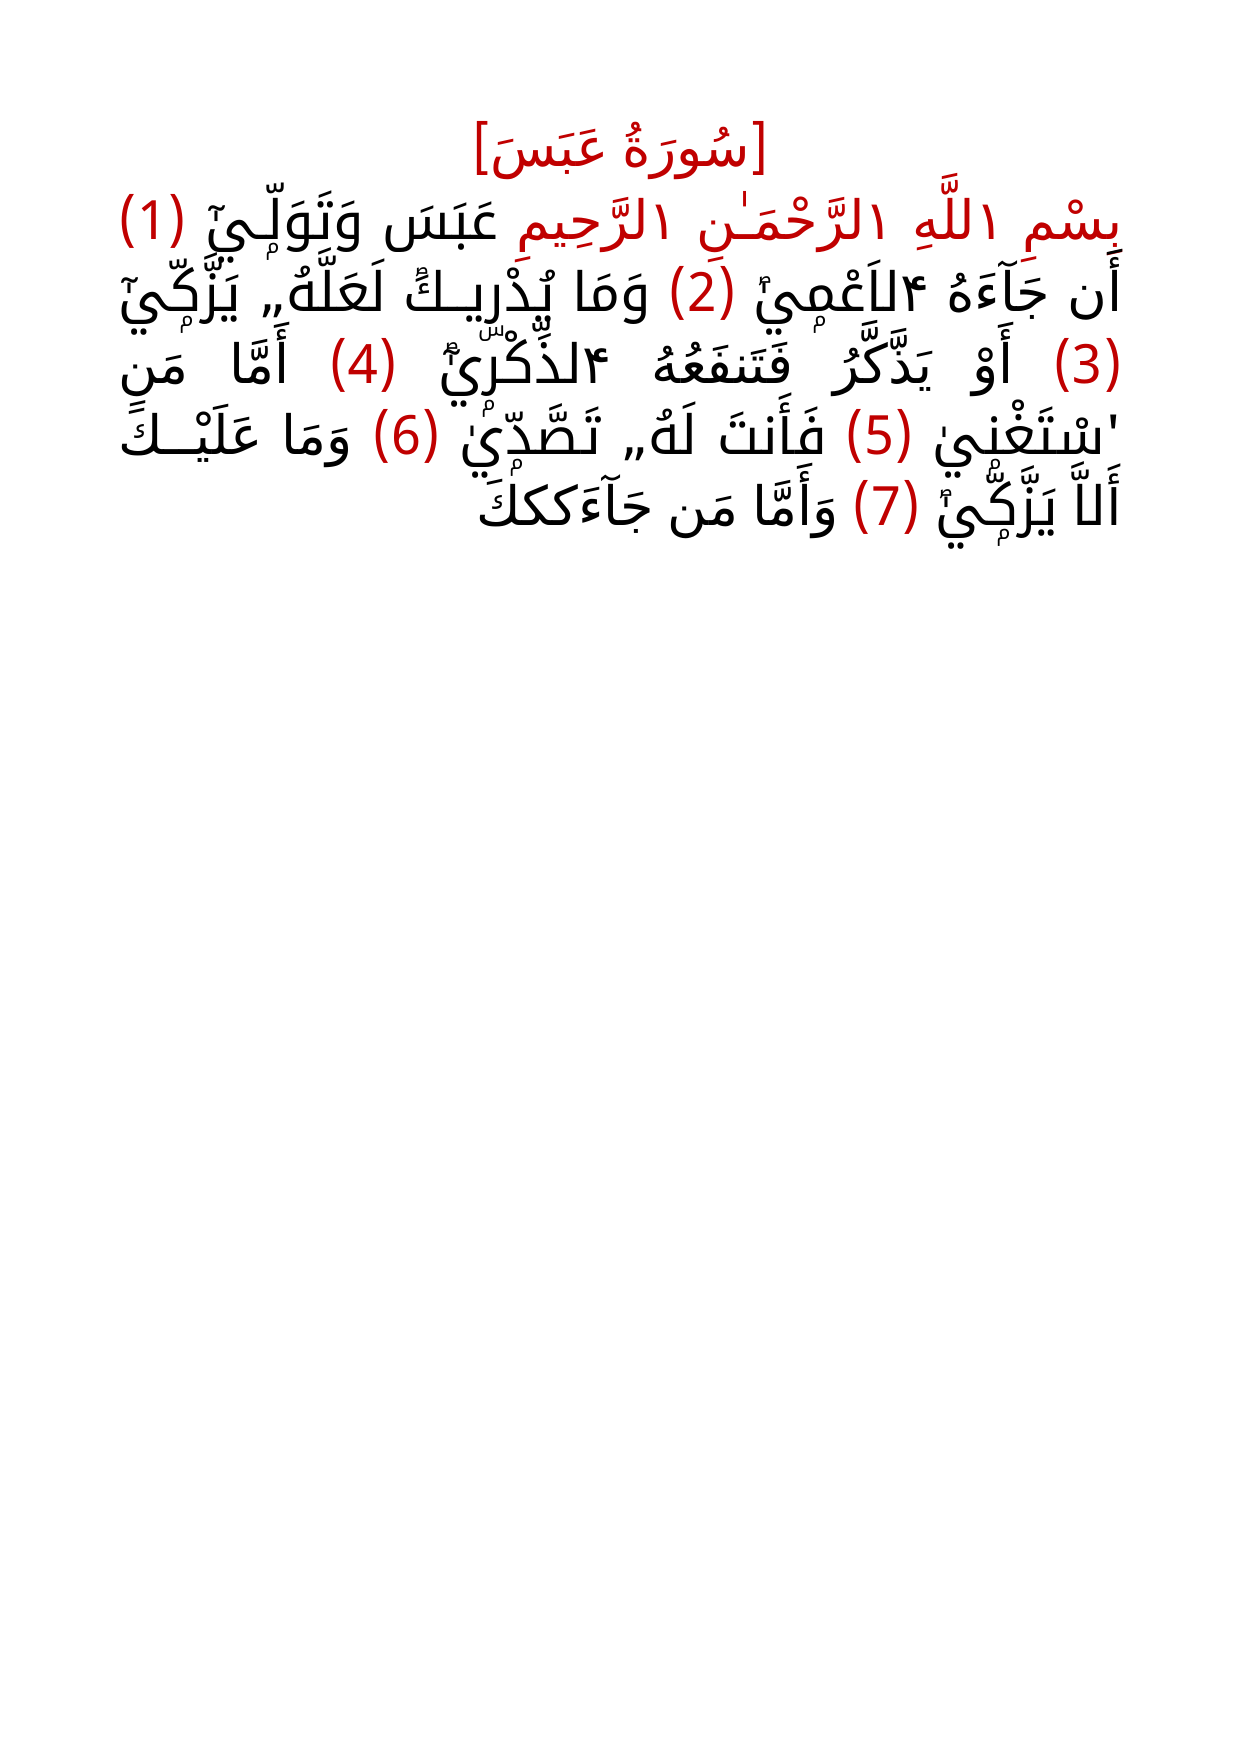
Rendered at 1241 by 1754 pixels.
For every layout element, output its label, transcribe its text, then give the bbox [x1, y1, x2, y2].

subtitle [سُورَةُ عَبَسَ] [118, 118, 1122, 189]
text بِسْمِ ۱للَّهِ ۱لرَّحْمَـٰنِ ۱لرَّحِيمِ عَبَسَ وَتَوَلّۭـيٰٓ (1) أَن جَآءَهُ ۴لاَعْمۭيٰؐ (2) وَمَا يُدْرۣيــكَؐ لَعَلَّهُ„ يَزَّكّۭيٰٓ (3) أَوْ يَذَّكَّرُ فَتَنفَعُهُ ۴لذِّكْرۭيٰٓؐ (4) أَمَّا مَنِ 'سْتَغْنۭيٰ (5) فَأَنتَ لَهُ„ تَصَّدّۭيٰ (6) وَمَا عَلَيْــكَ أَلاَّ يَزَّكّۭيٰؐ (7) وَأَمَّا مَن جَآءَكككَ [118, 189, 1122, 547]
